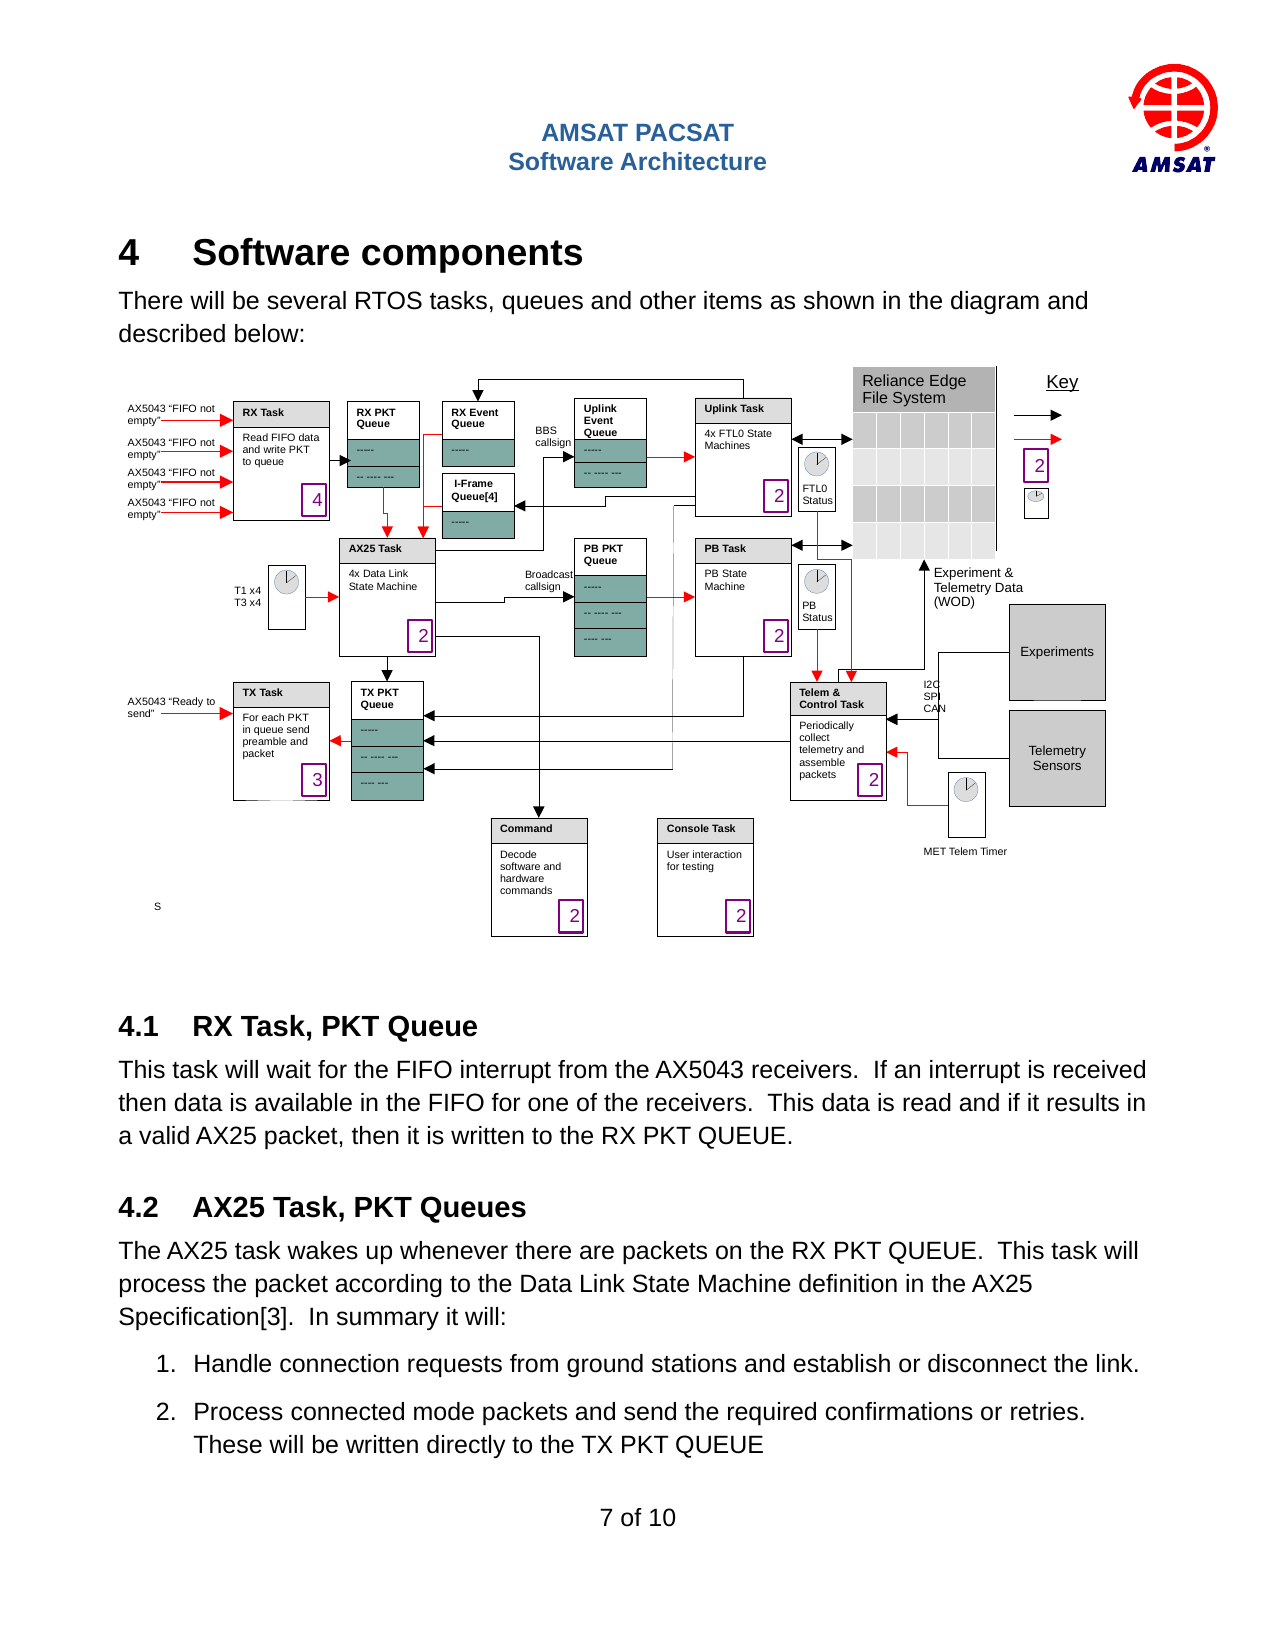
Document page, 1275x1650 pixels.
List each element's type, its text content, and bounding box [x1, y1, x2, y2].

text The AX25 task wakes up whenever there are packets on the RX PKT QUEUE. This task will process the packet according to the Data Link State Machine definition in the AX25 Specification[3]. In summary it will: [118, 1236, 1157, 1330]
text There will be several RTOS tasks, queues and other items as shown in the diagram and described below: [118, 286, 1157, 347]
list Handle connection requests from ground stations and establish or disconnect the link. [156, 1349, 1157, 1378]
subtitle RX Task, PKT Queue [118, 1009, 1157, 1043]
list Process connected mode packets and send the required confirmations or retries. These will be written directly to the TX PKT QUEUE [156, 1397, 1157, 1459]
text This task will wait for the FIFO interrupt from the AX5043 receivers. If an interrupt is received then data is available in the FIFO for one of the receivers. This data is read and if it results in a valid AX25 packet, then it is written to the RX PKT QUEUE. [118, 1055, 1157, 1150]
subtitle AX25 Task, PKT Queues [118, 1189, 1157, 1223]
picture [1126, 61, 1220, 174]
subtitle Software components [118, 230, 1157, 273]
